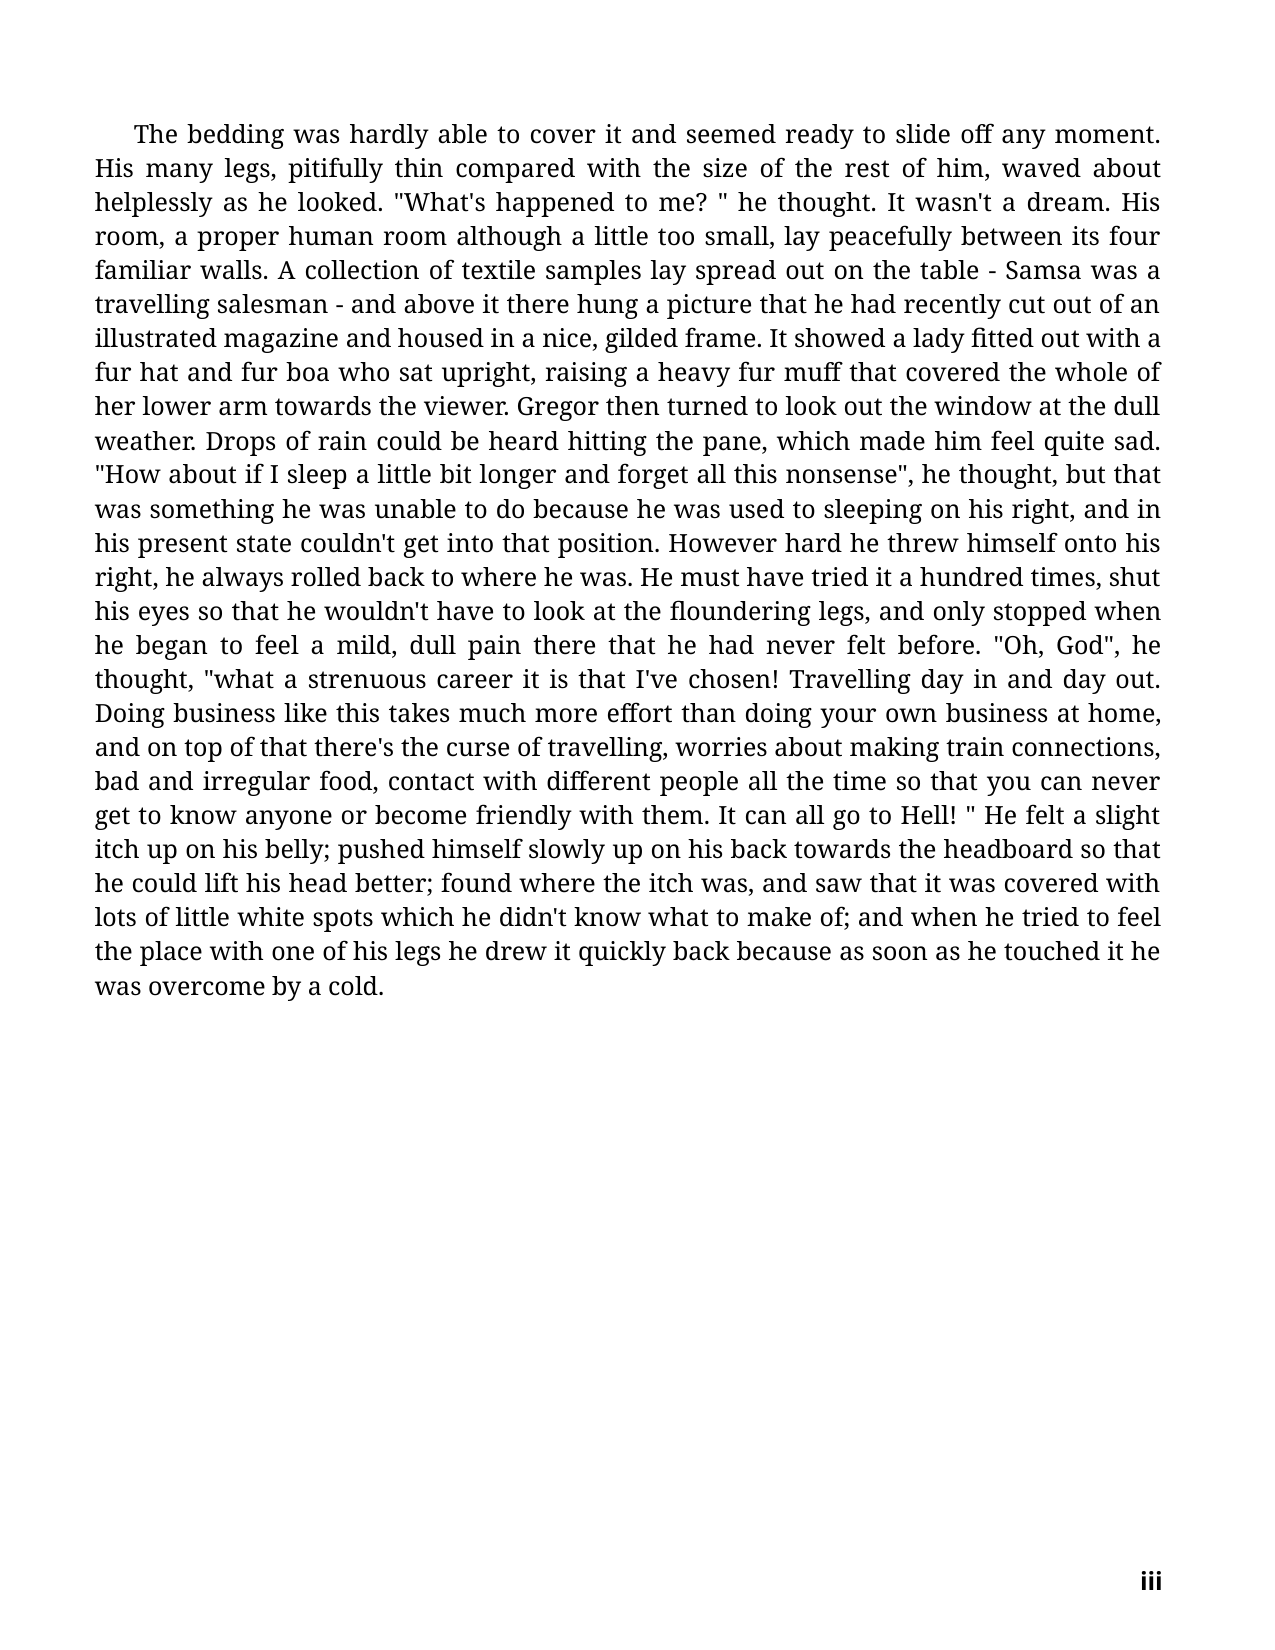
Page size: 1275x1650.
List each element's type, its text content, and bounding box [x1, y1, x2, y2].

text The bedding was hardly able to cover it and seemed ready to slide off any moment. His many legs, pitifully thin compared with the size of the rest of him, waved about helplessly as he looked. "What's happened to me? " he thought. It wasn't a dream. His room, a proper human room although a little too small, lay peacefully between its four familiar walls. A collection of textile samples lay spread out on the table - Samsa was a travelling salesman - and above it there hung a picture that he had recently cut out of an illustrated magazine and housed in a nice, gilded frame. It showed a lady fitted out with a fur hat and fur boa who sat upright, raising a heavy fur muff that covered the whole of her lower arm towards the viewer. Gregor then turned to look out the window at the dull weather. Drops of rain could be heard hitting the pane, which made him feel quite sad. "How about if I sleep a little bit longer and forget all this nonsense", he thought, but that was something he was unable to do because he was used to sleeping on his right, and in his present state couldn't get into that position. However hard he threw himself onto his right, he always rolled back to where he was. He must have tried it a hundred times, shut his eyes so that he wouldn't have to look at the floundering legs, and only stopped when he began to feel a mild, dull pain there that he had never felt before. "Oh, God", he thought, "what a strenuous career it is that I've chosen! Travelling day in and day out. Doing business like this takes much more effort than doing your own business at home, and on top of that there's the curse of travelling, worries about making train connections, bad and irregular food, contact with different people all the time so that you can never get to know anyone or become friendly with them. It can all go to Hell! " He felt a slight itch up on his belly; pushed himself slowly up on his back towards the headboard so that he could lift his head better; found where the itch was, and saw that it was covered with lots of little white spots which he didn't know what to make of; and when he tried to feel the place with one of his legs he drew it quickly back because as soon as he touched it he was overcome by a cold. [94, 117, 1162, 1002]
